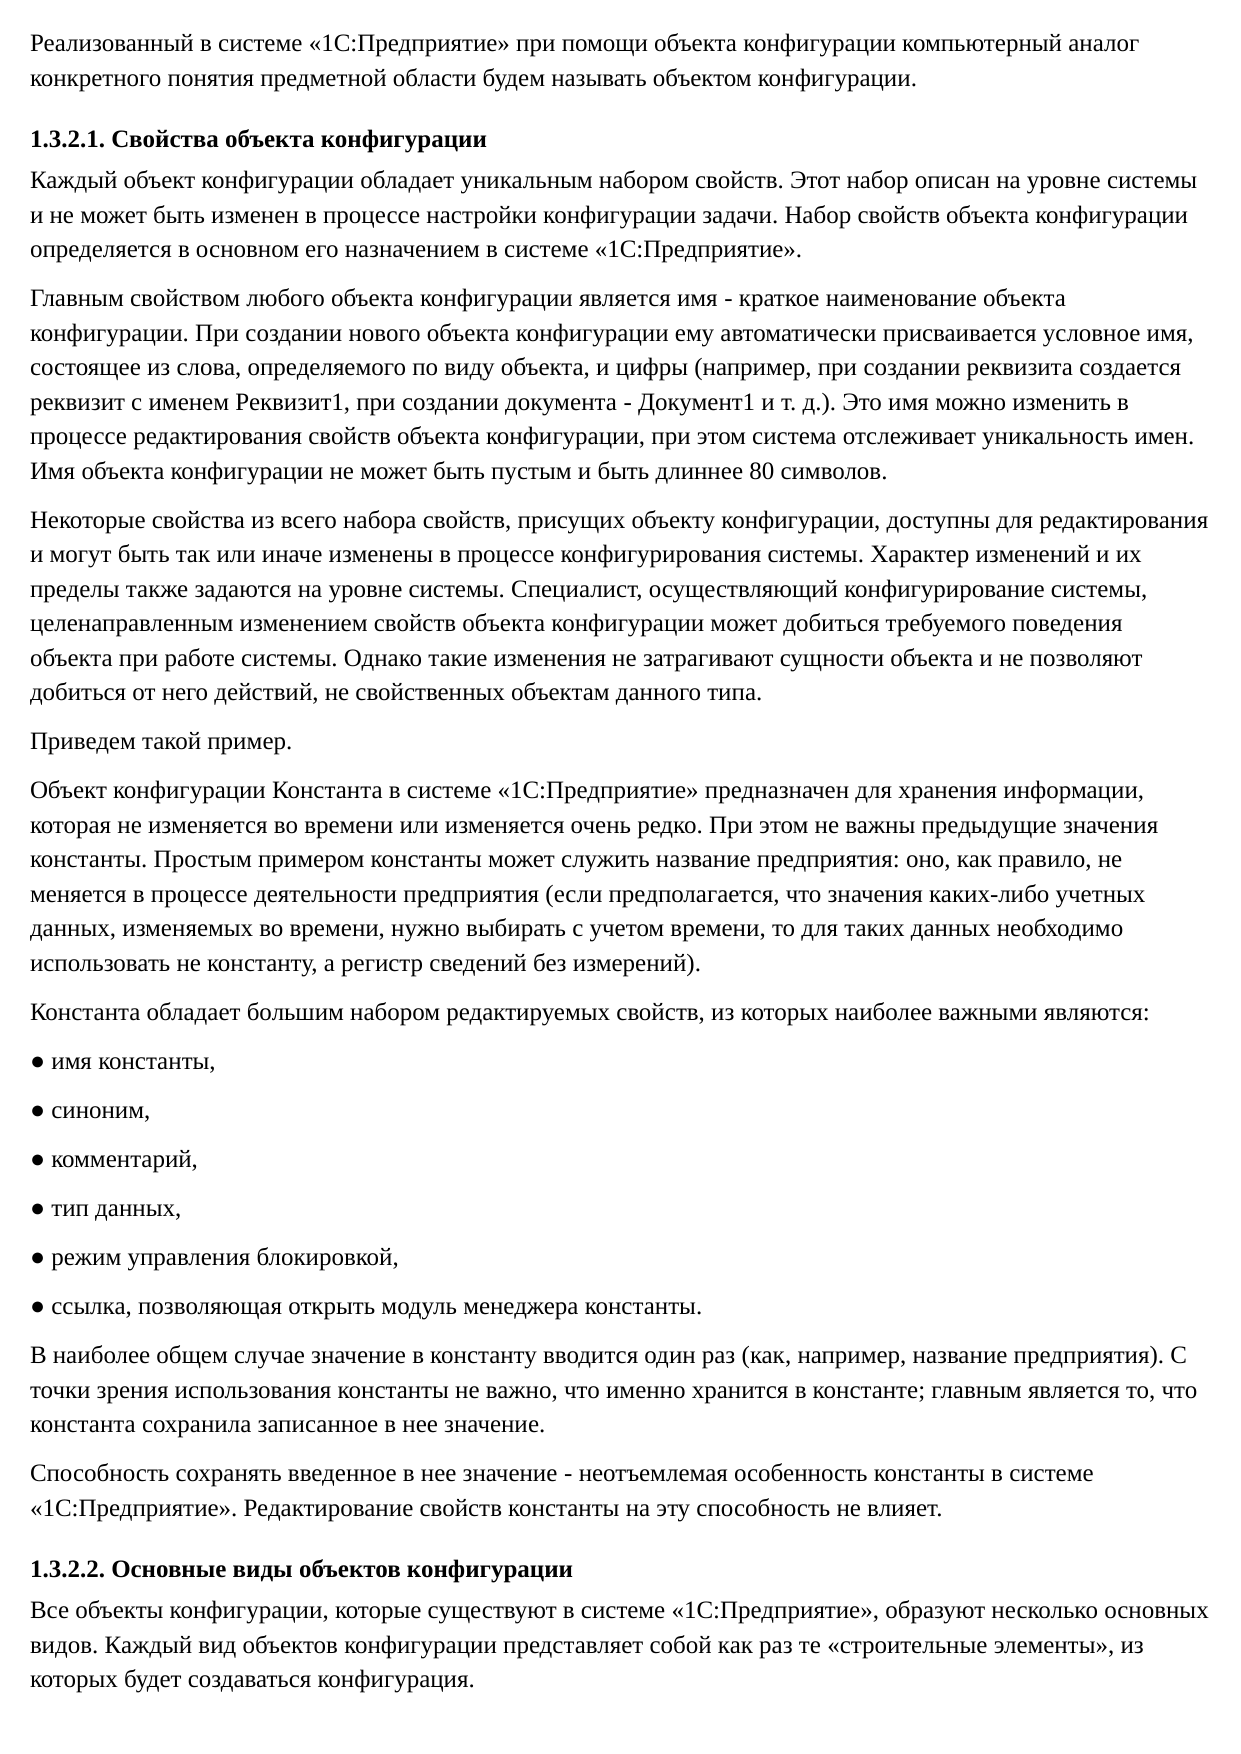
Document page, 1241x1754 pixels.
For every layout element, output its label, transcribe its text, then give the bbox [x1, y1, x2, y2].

text ● комментарий, [30, 1144, 1211, 1173]
text Реализованный в системе «1С:Предприятие» при помощи объекта конфигурации компьютерный аналог конкретного понятия предметной области будем называть объектом конфигурации. [30, 28, 1211, 91]
text Приведем такой пример. [30, 726, 1211, 755]
text Все объекты конфигурации, которые существуют в системе «1С:Предприятие», образуют несколько основных видов. Каждый вид объектов конфигурации представляет собой как раз те «строительные элементы», из которых будет создаваться конфигурация. [30, 1596, 1211, 1693]
text В наиболее общем случае значение в константу вводится один раз (как, например, название предприятия). С точки зрения использования константы не важно, что именно хранится в константе; главным является то, что константа сохранила записанное в нее значение. [30, 1340, 1211, 1438]
subtitle 1.3.2.2. Основные виды объектов конфигурации [30, 1554, 1211, 1583]
text Главным свойством любого объекта конфигурации является имя ‑ краткое наименование объекта конфигурации. При создании нового объекта конфигурации ему автоматически присваивается условное имя, состоящее из слова, определяемого по виду объекта, и цифры (например, при создании реквизита создается реквизит с именем Реквизит1, при создании документа ‑ Документ1 и т. д.). Это имя можно изменить в процессе редактирования свойств объекта конфигурации, при этом система отслеживает уникальность имен. Имя объекта конфигурации не может быть пустым и быть длиннее 80 символов. [30, 283, 1211, 484]
text ● синоним, [30, 1095, 1211, 1124]
text ● тип данных, [30, 1193, 1211, 1222]
text Константа обладает большим набором редактируемых свойств, из которых наиболее важными являются: [30, 997, 1211, 1026]
text ● имя константы, [30, 1046, 1211, 1075]
text Каждый объект конфигурации обладает уникальным набором свойств. Этот набор описан на уровне системы и не может быть изменен в процессе настройки конфигурации задачи. Набор свойств объекта конфигурации определяется в основном его назначением в системе «1С:Предприятие». [30, 165, 1211, 263]
text Некоторые свойства из всего набора свойств, присущих объекту конфигурации, доступны для редактирования и могут быть так или иначе изменены в процессе конфигурирования системы. Характер изменений и их пределы также задаются на уровне системы. Специалист, осуществляющий конфигурирование системы, целенаправленным изменением свойств объекта конфигурации может добиться требуемого поведения объекта при работе системы. Однако такие изменения не затрагивают сущности объекта и не позволяют добиться от него действий, не свойственных объектам данного типа. [30, 505, 1211, 706]
text ● режим управления блокировкой, [30, 1242, 1211, 1271]
text Способность сохранять введенное в нее значение ‑ неотъемлемая особенность константы в системе «1С:Предприятие». Редактирование свойств константы на эту способность не влияет. [30, 1458, 1211, 1522]
text Объект конфигурации Константа в системе «1С:Предприятие» предназначен для хранения информации, которая не изменяется во времени или изменяется очень редко. При этом не важны предыдущие значения константы. Простым примером константы может служить название предприятия: оно, как правило, не меняется в процессе деятельности предприятия (если предполагается, что значения каких-либо учетных данных, изменяемых во времени, нужно выбирать с учетом времени, то для таких данных необходимо использовать не константу, а регистр сведений без измерений). [30, 775, 1211, 977]
subtitle 1.3.2.1. Свойства объекта конфигурации [30, 124, 1211, 153]
text ● ссылка, позволяющая открыть модуль менеджера константы. [30, 1291, 1211, 1320]
